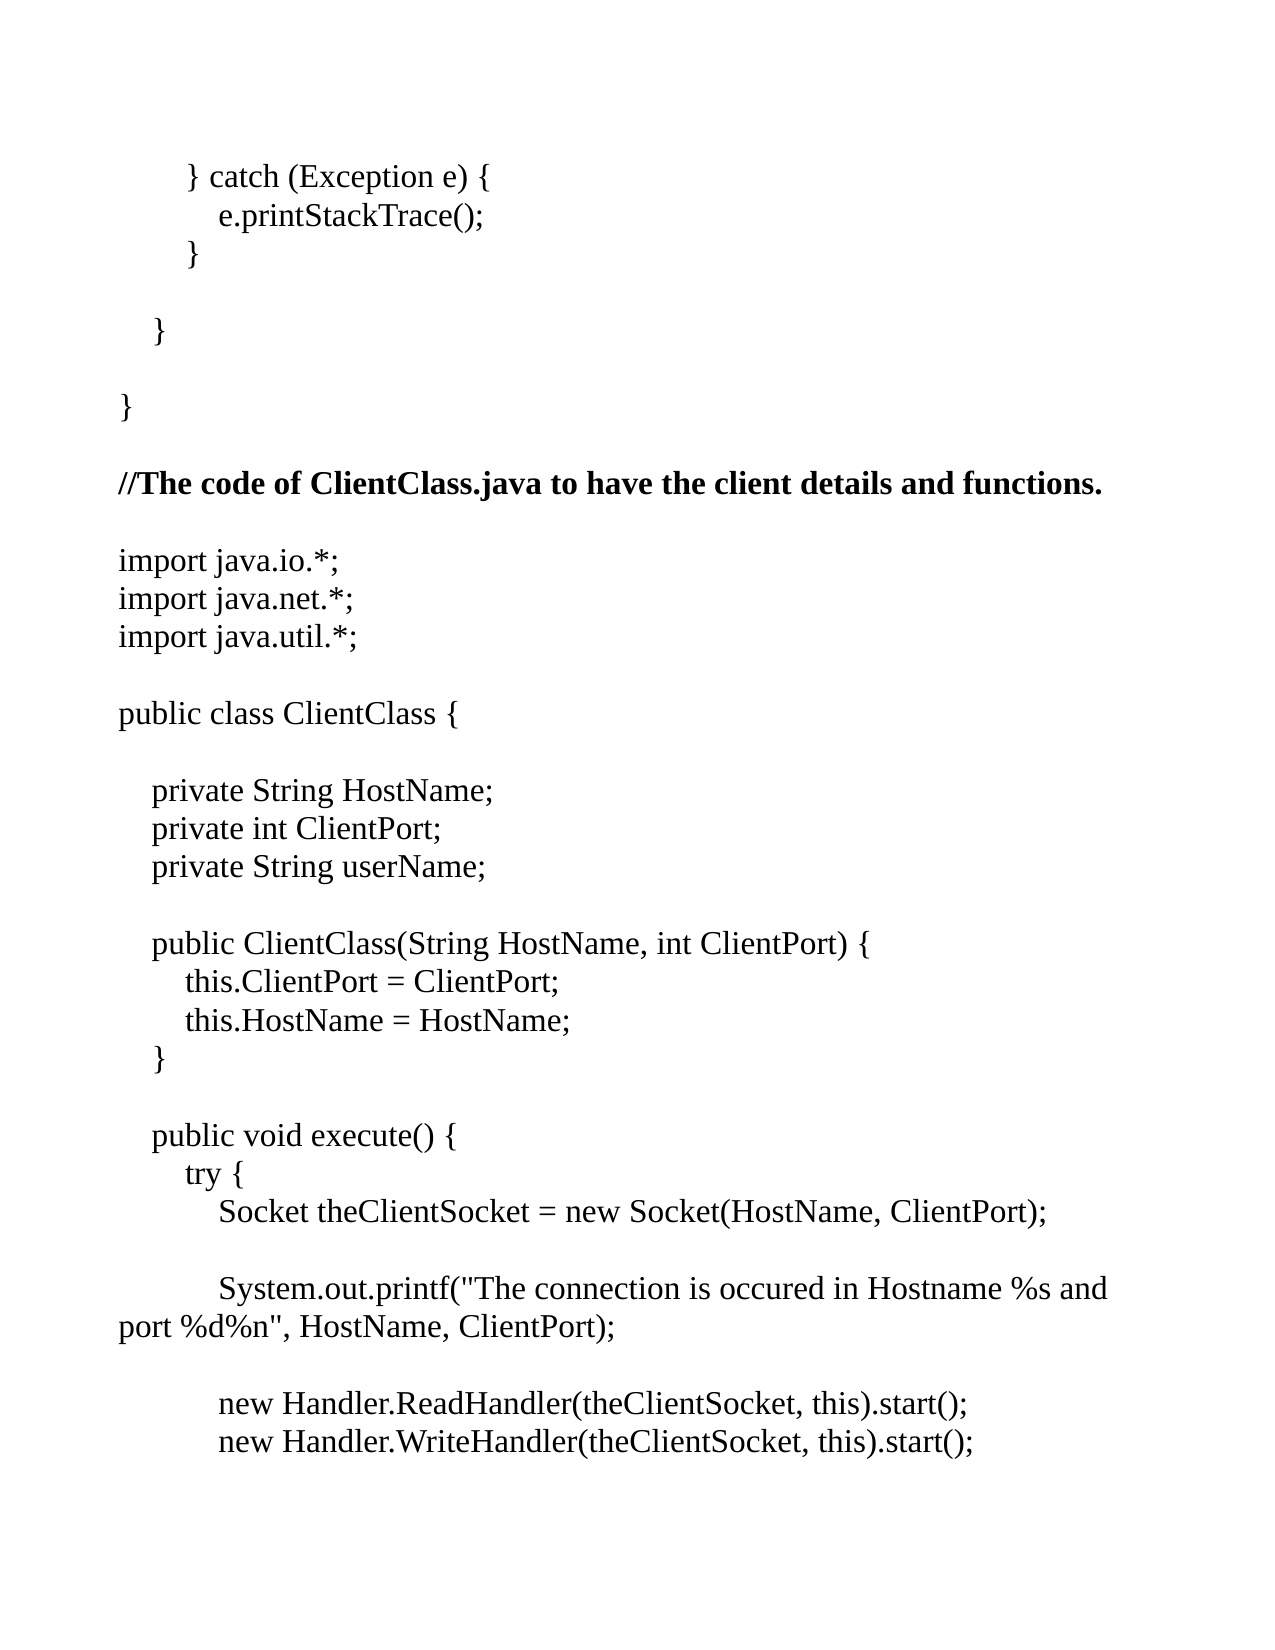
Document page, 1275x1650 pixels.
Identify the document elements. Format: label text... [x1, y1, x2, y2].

text this.ClientPort = ClientPort; [118, 961, 1157, 1000]
text import java.io.*; [118, 540, 1157, 578]
text } [118, 1038, 1157, 1076]
text System.out.printf("The connection is occured in Hostname %s and port %d%n", HostName, ClientPort); [118, 1268, 1157, 1345]
text } [118, 233, 1157, 271]
text e.printStackTrace(); [118, 195, 1157, 233]
text private String HostName; [118, 770, 1157, 808]
text //The code of ClientClass.java to have the client details and functions. [118, 463, 1157, 501]
text } catch (Exception e) { [118, 156, 1157, 195]
text try { [118, 1153, 1157, 1191]
text new Handler.WriteHandler(theClientSocket, this).start(); [118, 1421, 1157, 1460]
text private int ClientPort; [118, 808, 1157, 846]
text this.HostName = HostName; [118, 1000, 1157, 1038]
text new Handler.ReadHandler(theClientSocket, this).start(); [118, 1383, 1157, 1421]
text } [118, 386, 1157, 425]
text Socket theClientSocket = new Socket(HostName, ClientPort); [118, 1191, 1157, 1230]
text private String userName; [118, 846, 1157, 885]
text } [118, 310, 1157, 348]
text public ClientClass(String HostName, int ClientPort) { [118, 923, 1157, 961]
text public void execute() { [118, 1115, 1157, 1153]
text import java.net.*; [118, 578, 1157, 616]
text import java.util.*; [118, 616, 1157, 655]
text public class ClientClass { [118, 693, 1157, 731]
